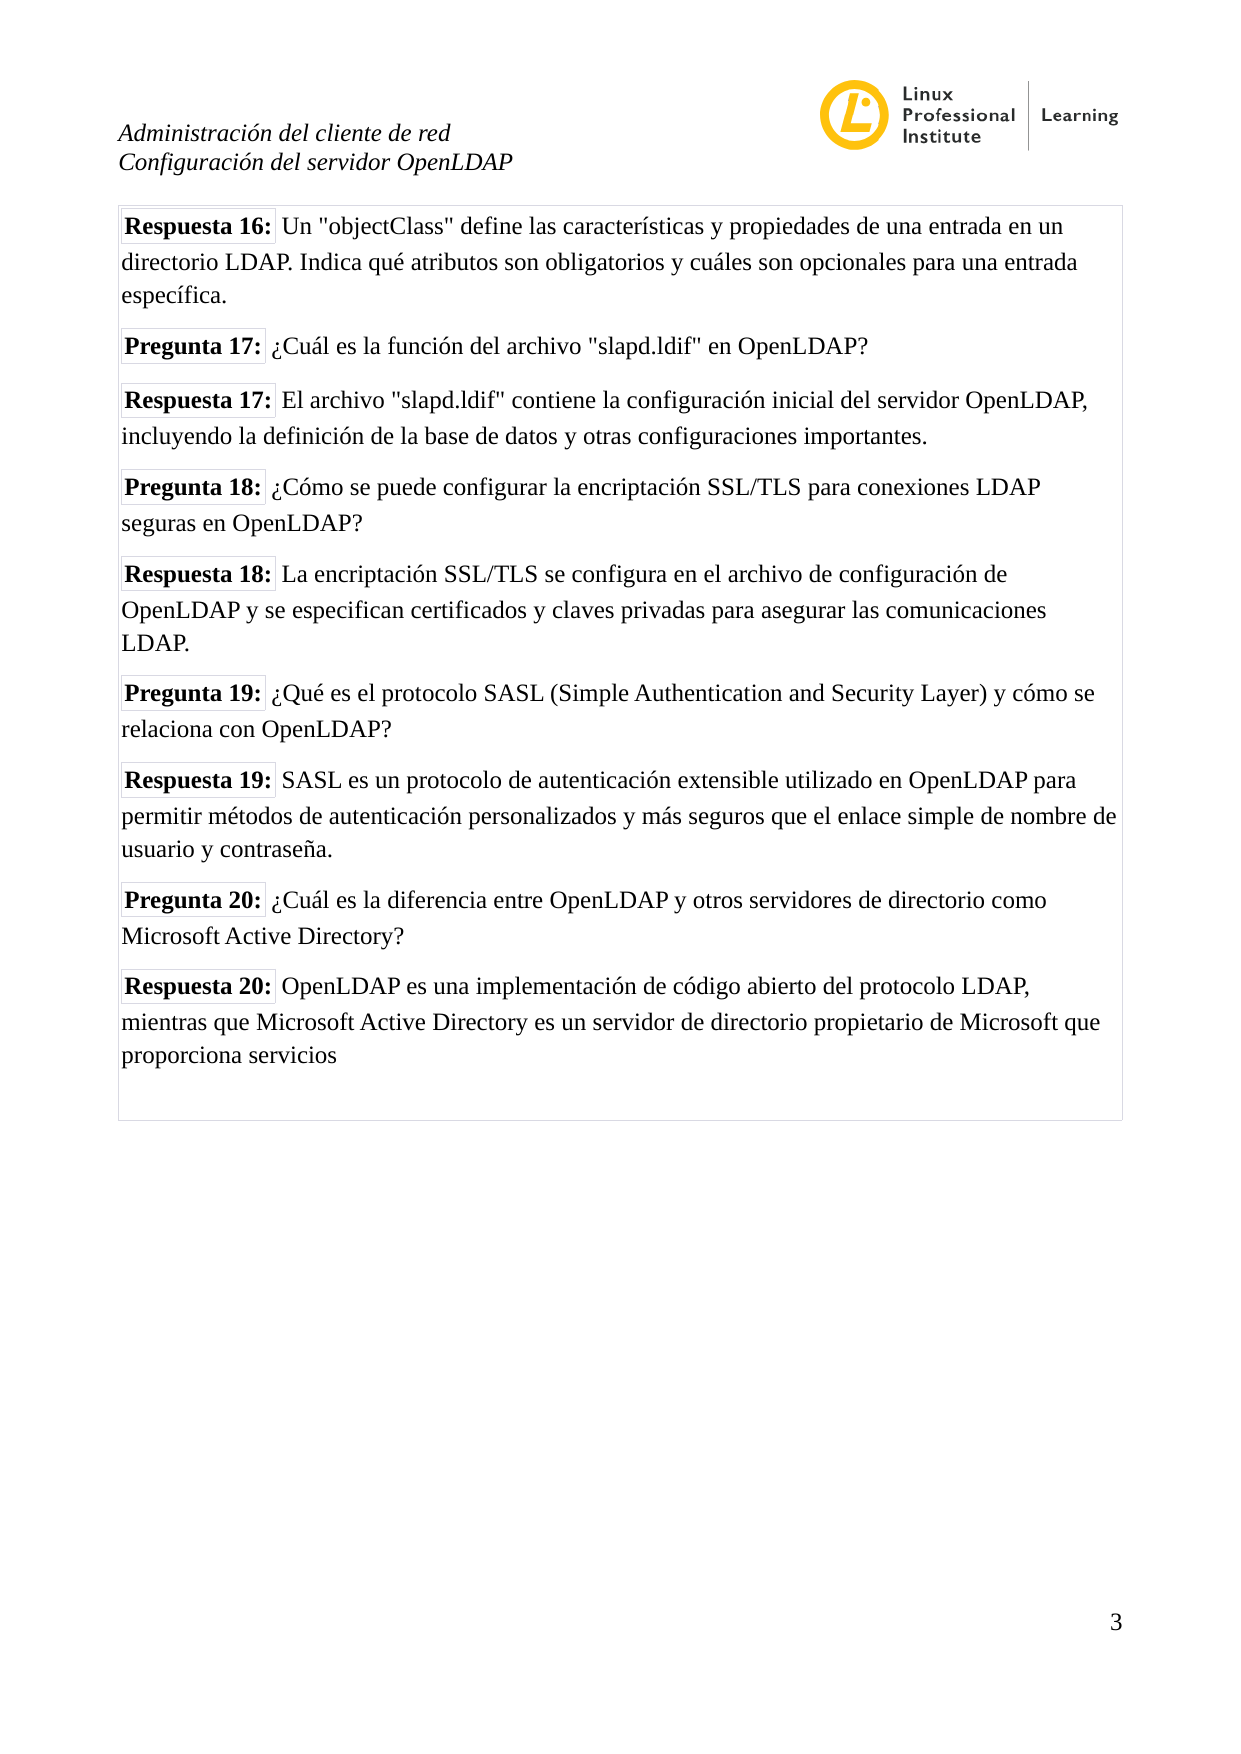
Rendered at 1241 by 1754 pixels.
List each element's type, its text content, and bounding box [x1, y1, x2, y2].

picture [819, 79, 1119, 151]
text Pregunta 17: ¿Cuál es la función del archivo "slapd.ldif" en OpenLDAP? [119, 325, 1122, 363]
text Pregunta 20: ¿Cuál es la diferencia entre OpenLDAP y otros servidores de directorio como Microsoft Active Directory? [119, 879, 1122, 949]
text Respuesta 17: El archivo "slapd.ldif" contiene la configuración inicial del servidor OpenLDAP, incluyendo la definición de la base de datos y otras configuraciones importantes. [119, 379, 1122, 450]
text Pregunta 18: ¿Cómo se puede configurar la encriptación SSL/TLS para conexiones LDAP seguras en OpenLDAP? [119, 466, 1122, 537]
text Respuesta 20: OpenLDAP es una implementación de código abierto del protocolo LDAP, mientras que Microsoft Active Directory es un servidor de directorio propietario de Microsoft que proporciona servicios [119, 965, 1122, 1069]
text Respuesta 16: Un "objectClass" define las características y propiedades de una entrada en un directorio LDAP. Indica qué atributos son obligatorios y cuáles son opcionales para una entrada específica. [119, 206, 1122, 309]
text Respuesta 18: La encriptación SSL/TLS se configura en el archivo de configuración de OpenLDAP y se especifican certificados y claves privadas para asegurar las comunicaciones LDAP. [119, 553, 1122, 657]
text Respuesta 19: SASL es un protocolo de autenticación extensible utilizado en OpenLDAP para permitir métodos de autenticación personalizados y más seguros que el enlace simple de nombre de usuario y contraseña. [119, 759, 1122, 863]
text Pregunta 19: ¿Qué es el protocolo SASL (Simple Authentication and Security Layer) y cómo se relaciona con OpenLDAP? [119, 672, 1122, 743]
